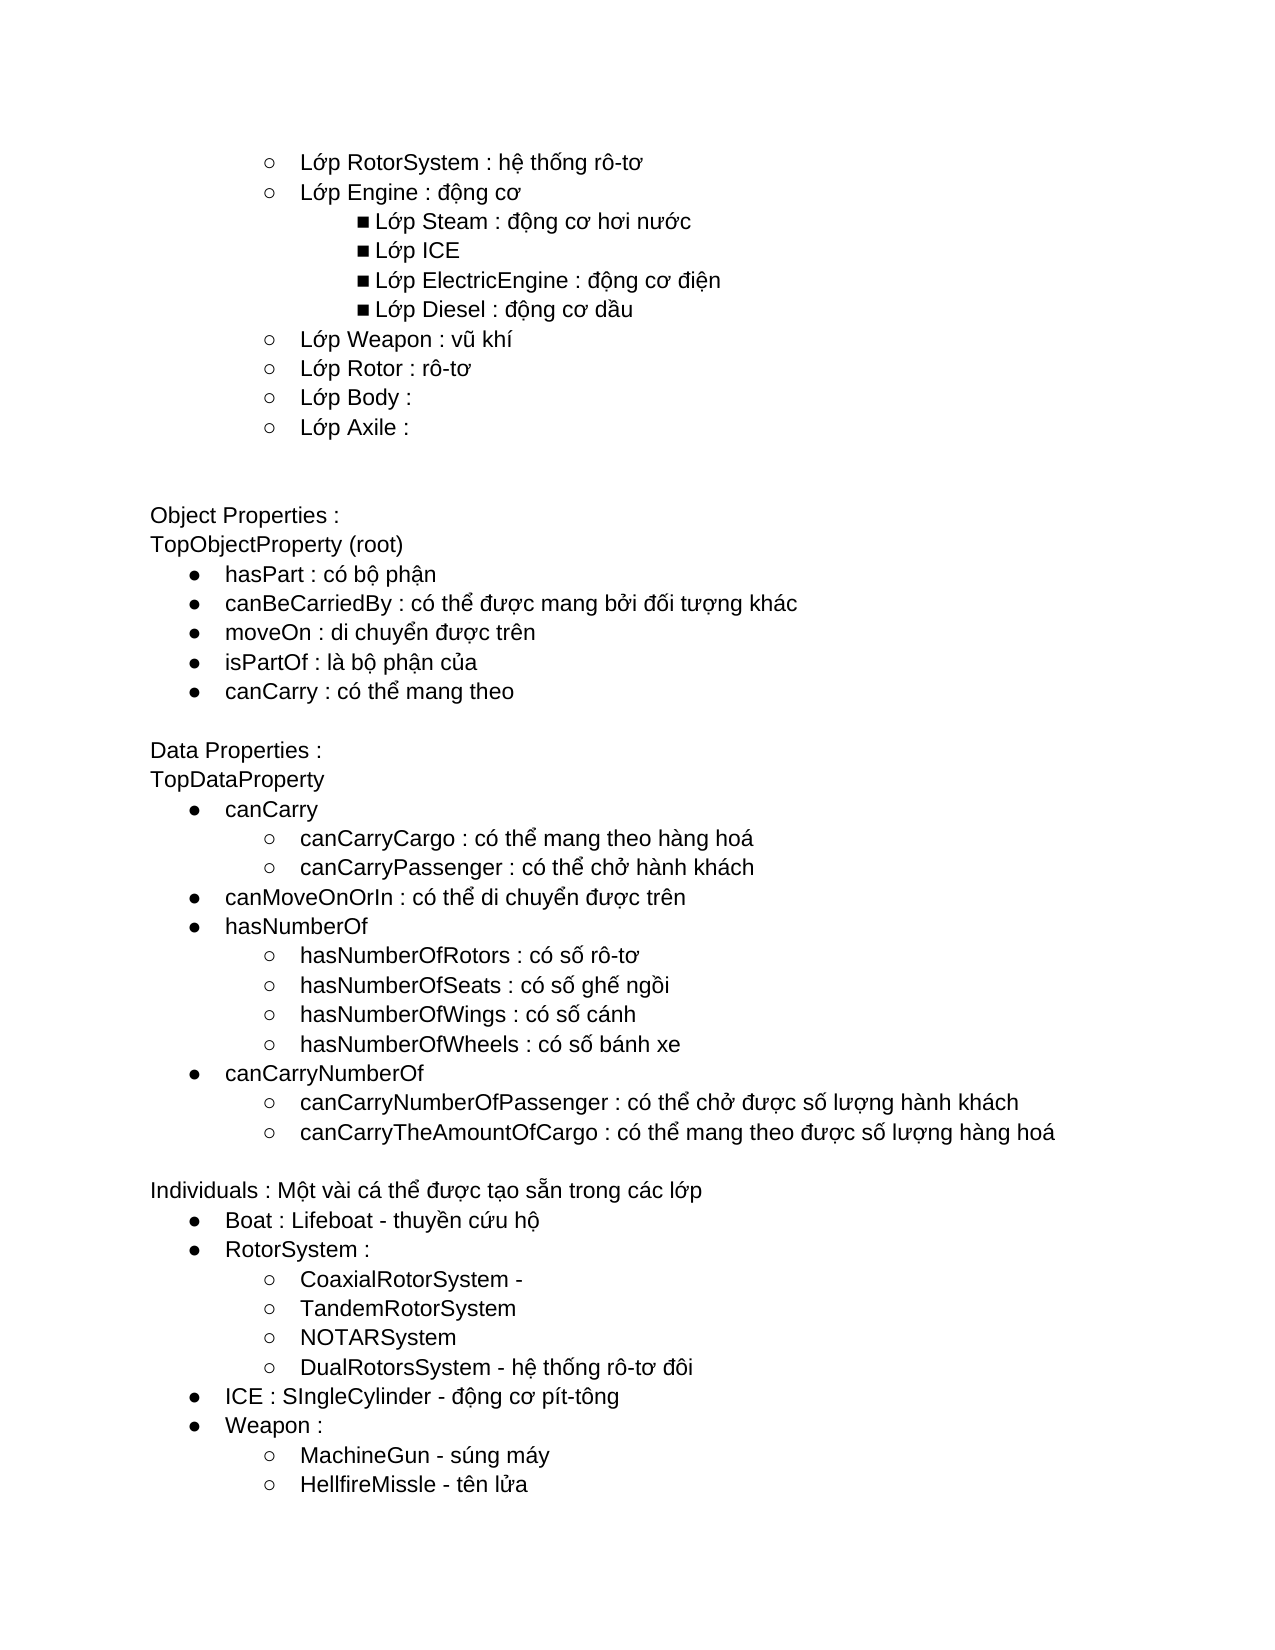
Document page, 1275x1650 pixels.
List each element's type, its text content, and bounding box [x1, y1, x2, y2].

list MachineGun - súng máy [262, 1442, 1125, 1468]
list TandemRotorSystem [262, 1296, 1125, 1321]
list canCarryNumberOfPassenger : có thể chở được số lượng hành khách [262, 1090, 1125, 1116]
text TopDataProperty [150, 767, 1125, 792]
list canCarryCargo : có thể mang theo hàng hoá [262, 826, 1125, 851]
list Lớp Axile : [262, 414, 1125, 440]
list Lớp ElectricEngine : động cơ điện [356, 267, 1125, 293]
list Lớp Diesel : động cơ dầu [356, 297, 1125, 322]
list isPartOf : là bộ phận của [187, 649, 1125, 675]
text TopObjectProperty (root) [150, 532, 1125, 557]
list hasNumberOfWheels : có số bánh xe [262, 1031, 1125, 1057]
list hasNumberOf [187, 914, 1125, 939]
list hasNumberOfWings : có số cánh [262, 1002, 1125, 1027]
list Lớp RotorSystem : hệ thống rô-tơ [262, 150, 1125, 176]
list Lớp Rotor : rô-tơ [262, 356, 1125, 381]
list RotorSystem : [187, 1237, 1125, 1262]
text Data Properties : [150, 737, 1125, 763]
list ICE : SIngleCylinder - động cơ pít-tông [187, 1384, 1125, 1409]
list NOTARSystem [262, 1325, 1125, 1351]
text Object Properties : [150, 502, 1125, 528]
list moveOn : di chuyển được trên [187, 620, 1125, 646]
list canCarry [187, 796, 1125, 822]
list Boat : Lifeboat - thuyền cứu hộ [187, 1207, 1125, 1233]
list canCarryPassenger : có thể chở hành khách [262, 855, 1125, 881]
list canCarryNumberOf [187, 1061, 1125, 1086]
list DualRotorsSystem - hệ thống rô-tơ đôi [262, 1354, 1125, 1380]
list CoaxialRotorSystem - [262, 1266, 1125, 1292]
list hasNumberOfRotors : có số rô-tơ [262, 943, 1125, 969]
list Lớp Engine : động cơ [262, 179, 1125, 205]
list hasPart : có bộ phận [187, 561, 1125, 587]
list Lớp Body : [262, 385, 1125, 411]
list HellfireMissle - tên lửa [262, 1472, 1125, 1497]
list hasNumberOfSeats : có số ghế ngồi [262, 972, 1125, 998]
list canBeCarriedBy : có thể được mang bởi đối tượng khác [187, 591, 1125, 616]
list Lớp ICE [356, 238, 1125, 264]
list canMoveOnOrIn : có thể di chuyển được trên [187, 884, 1125, 910]
list canCarryTheAmountOfCargo : có thể mang theo được số lượng hàng hoá [262, 1119, 1125, 1145]
text Individuals : Một vài cá thể được tạo sẵn trong các lớp [150, 1178, 1125, 1204]
list Lớp Steam : động cơ hơi nước [356, 209, 1125, 234]
list canCarry : có thể mang theo [187, 679, 1125, 704]
list Lớp Weapon : vũ khí [262, 326, 1125, 352]
list Weapon : [187, 1413, 1125, 1439]
